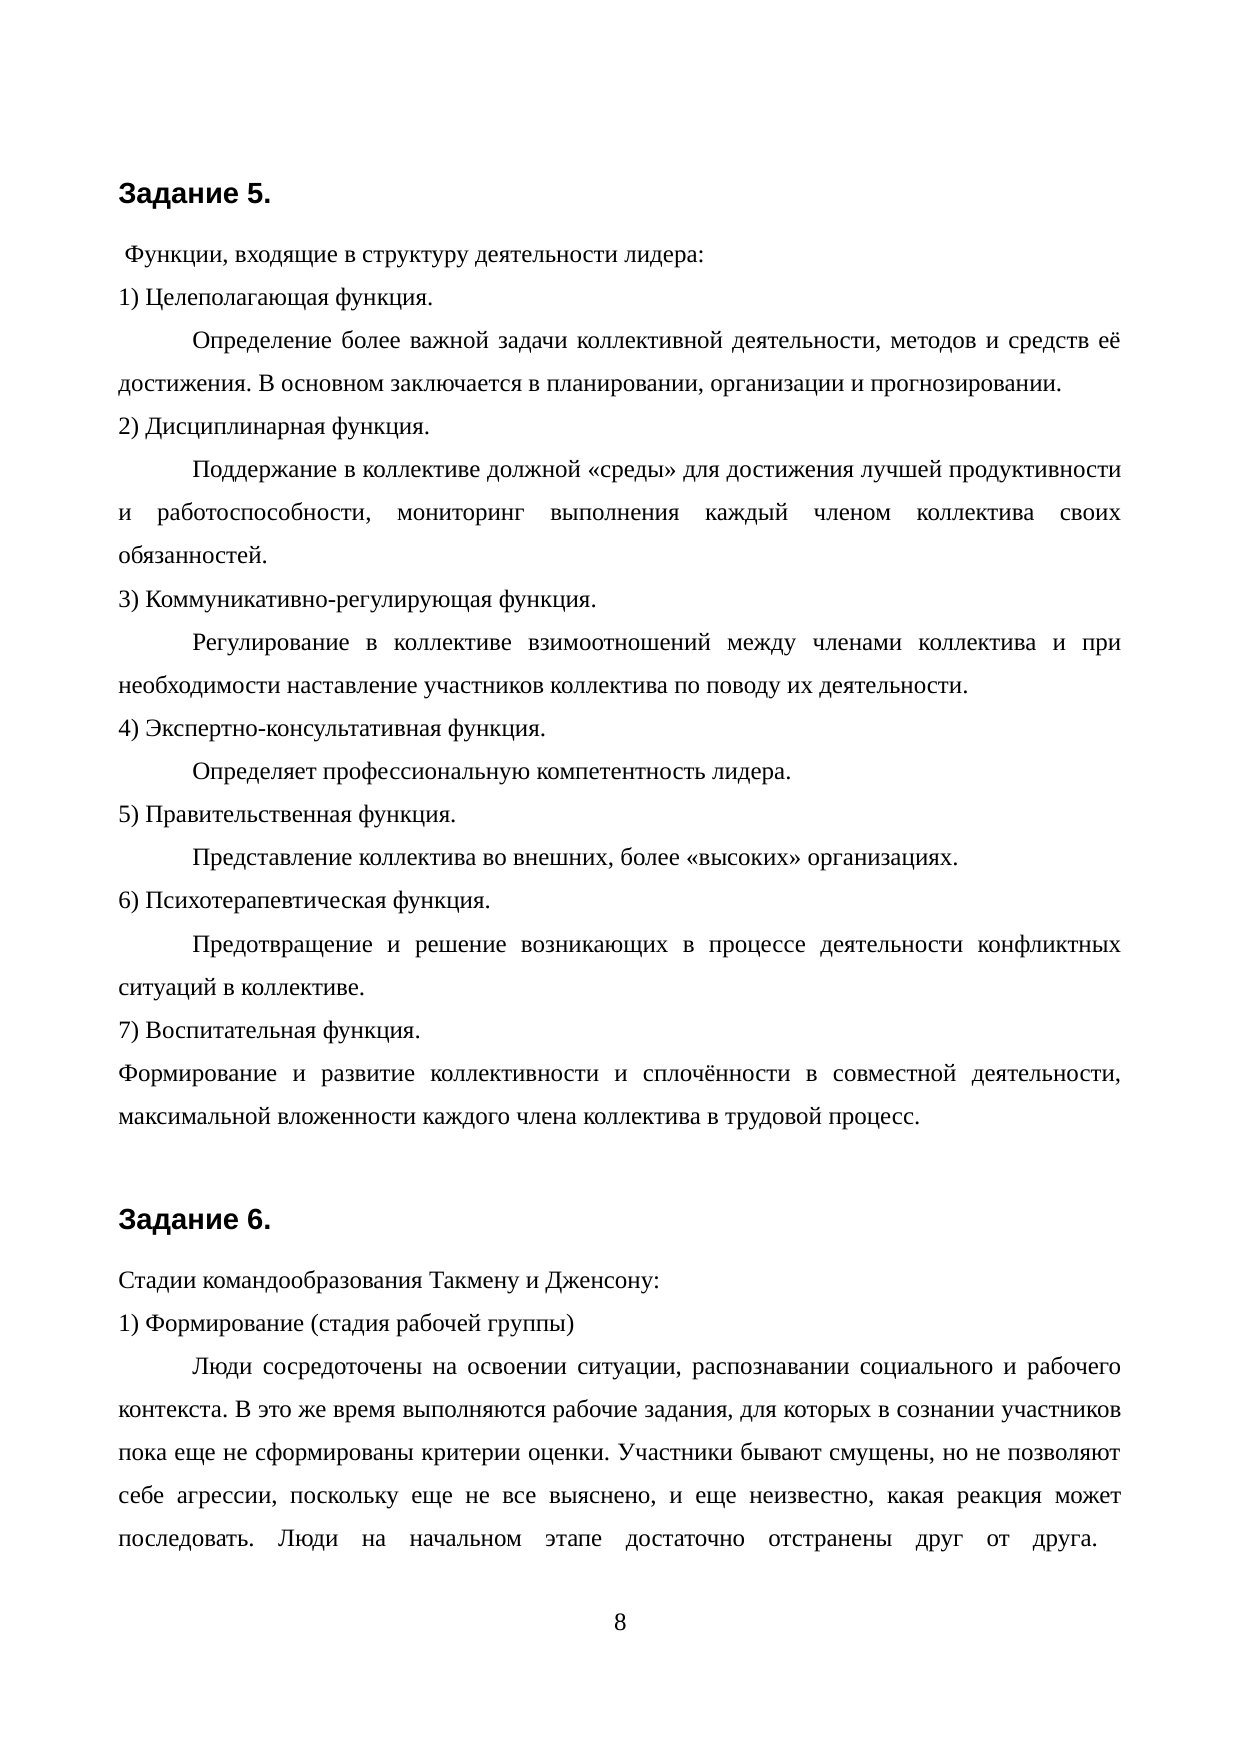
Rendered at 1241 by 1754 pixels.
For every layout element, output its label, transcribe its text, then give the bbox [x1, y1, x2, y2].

text Стадии командообразования Такмену и Дженсону: [118, 1265, 1122, 1293]
text 3) Коммуникативно-регулирующая функция. [118, 584, 1122, 612]
text Люди сосредоточены на освоении ситуации, распознавании социального и рабочего контекста. В это же время выполняются рабочие задания, для которых в сознании участников пока еще не сформированы критерии оценки. Участники бывают смущены, но не позволяют себе агрессии, поскольку еще не все выяснено, и еще неизвестно, какая реакция может последовать. Люди на начальном этапе достаточно отстранены друг от друга. [118, 1351, 1122, 1552]
text 7) Воспитательная функция. [118, 1015, 1122, 1044]
text 5) Правительственная функция. [118, 799, 1122, 828]
text Определение более важной задачи коллективной деятельности, методов и средств её достижения. В основном заключается в планировании, организации и прогнозировании. [118, 325, 1122, 397]
subtitle Задание 5. [118, 176, 1122, 209]
text 1) Целеполагающая функция. [118, 282, 1122, 311]
subtitle Задание 6. [118, 1202, 1122, 1236]
text Определяет профессиональную компетентность лидера. [118, 756, 1122, 785]
text Формирование и развитие коллективности и сплочённости в совместной деятельности, максимальной вложенности каждого члена коллектива в трудовой процесс. [118, 1058, 1122, 1130]
text Представление коллектива во внешних, более «высоких» организациях. [118, 842, 1122, 871]
text Регулирование в коллективе взимоотношений между членами коллектива и при необходимости наставление участников коллектива по поводу их деятельности. [118, 627, 1122, 699]
text 4) Экспертно-консультативная функция. [118, 713, 1122, 742]
text 6) Психотерапевтическая функция. [118, 886, 1122, 914]
text Поддержание в коллективе должной «среды» для достижения лучшей продуктивности и работоспособности, мониторинг выполнения каждый членом коллектива своих обязанностей. [118, 454, 1122, 569]
text 2) Дисциплинарная функция. [118, 411, 1122, 440]
text 1) Формирование (стадия рабочей группы) [118, 1308, 1122, 1337]
text Функции, входящие в структуру деятельности лидера: [118, 239, 1122, 267]
text Предотвращение и решение возникающих в процессе деятельности конфликтных ситуаций в коллективе. [118, 929, 1122, 1001]
